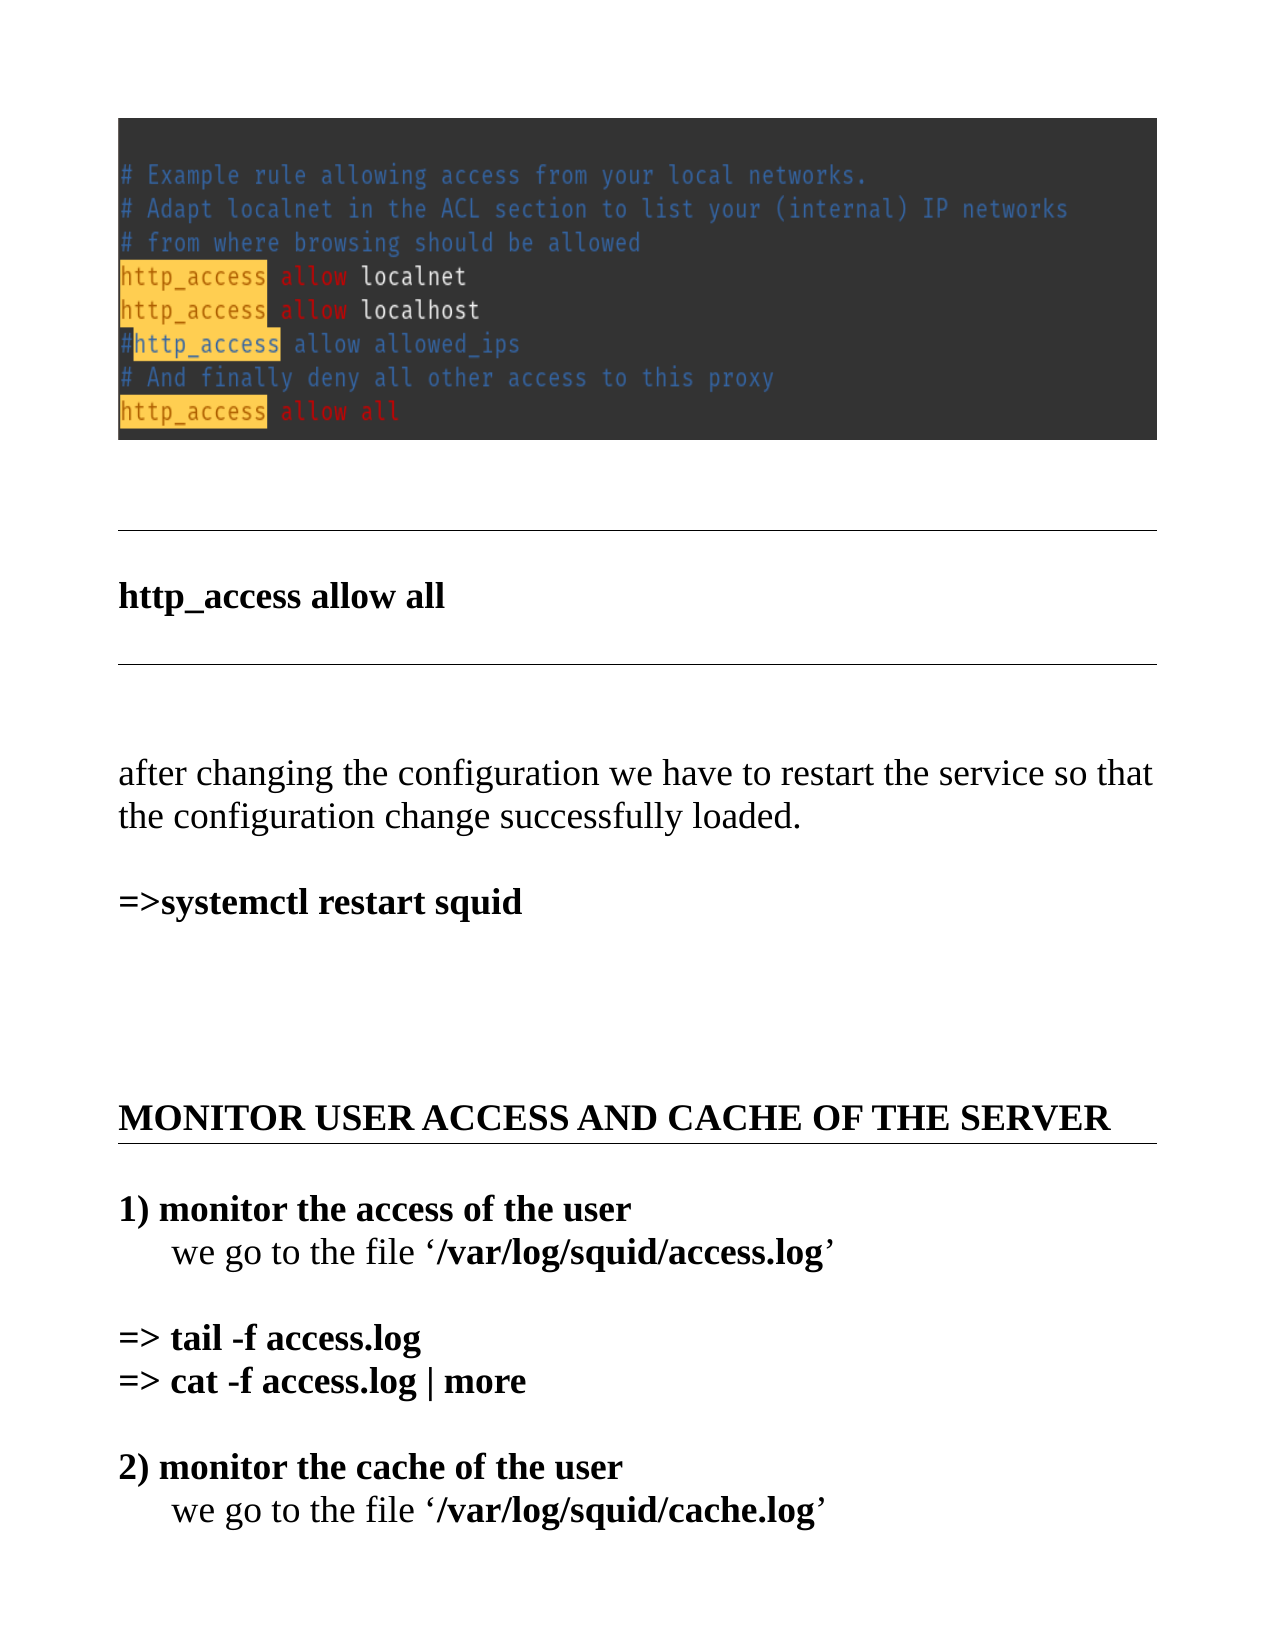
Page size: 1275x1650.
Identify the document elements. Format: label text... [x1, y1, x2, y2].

text after changing the configuration we have to restart the service so that the configuration change successfully loaded. [118, 750, 1157, 836]
text => cat -f access.log | more [118, 1358, 1157, 1402]
text MONITOR USER ACCESS AND CACHE OF THE SERVER [118, 1095, 1157, 1143]
picture [118, 118, 1157, 440]
text we go to the file ‘/var/log/squid/access.log’ [118, 1229, 1157, 1272]
text http_access allow all [118, 573, 1157, 616]
text 2) monitor the cache of the user [118, 1445, 1157, 1488]
text we go to the file ‘/var/log/squid/cache.log’ [118, 1488, 1157, 1531]
text =>systemctl restart squid [118, 879, 1157, 923]
text => tail -f access.log [118, 1315, 1157, 1358]
text 1) monitor the access of the user [118, 1186, 1157, 1229]
